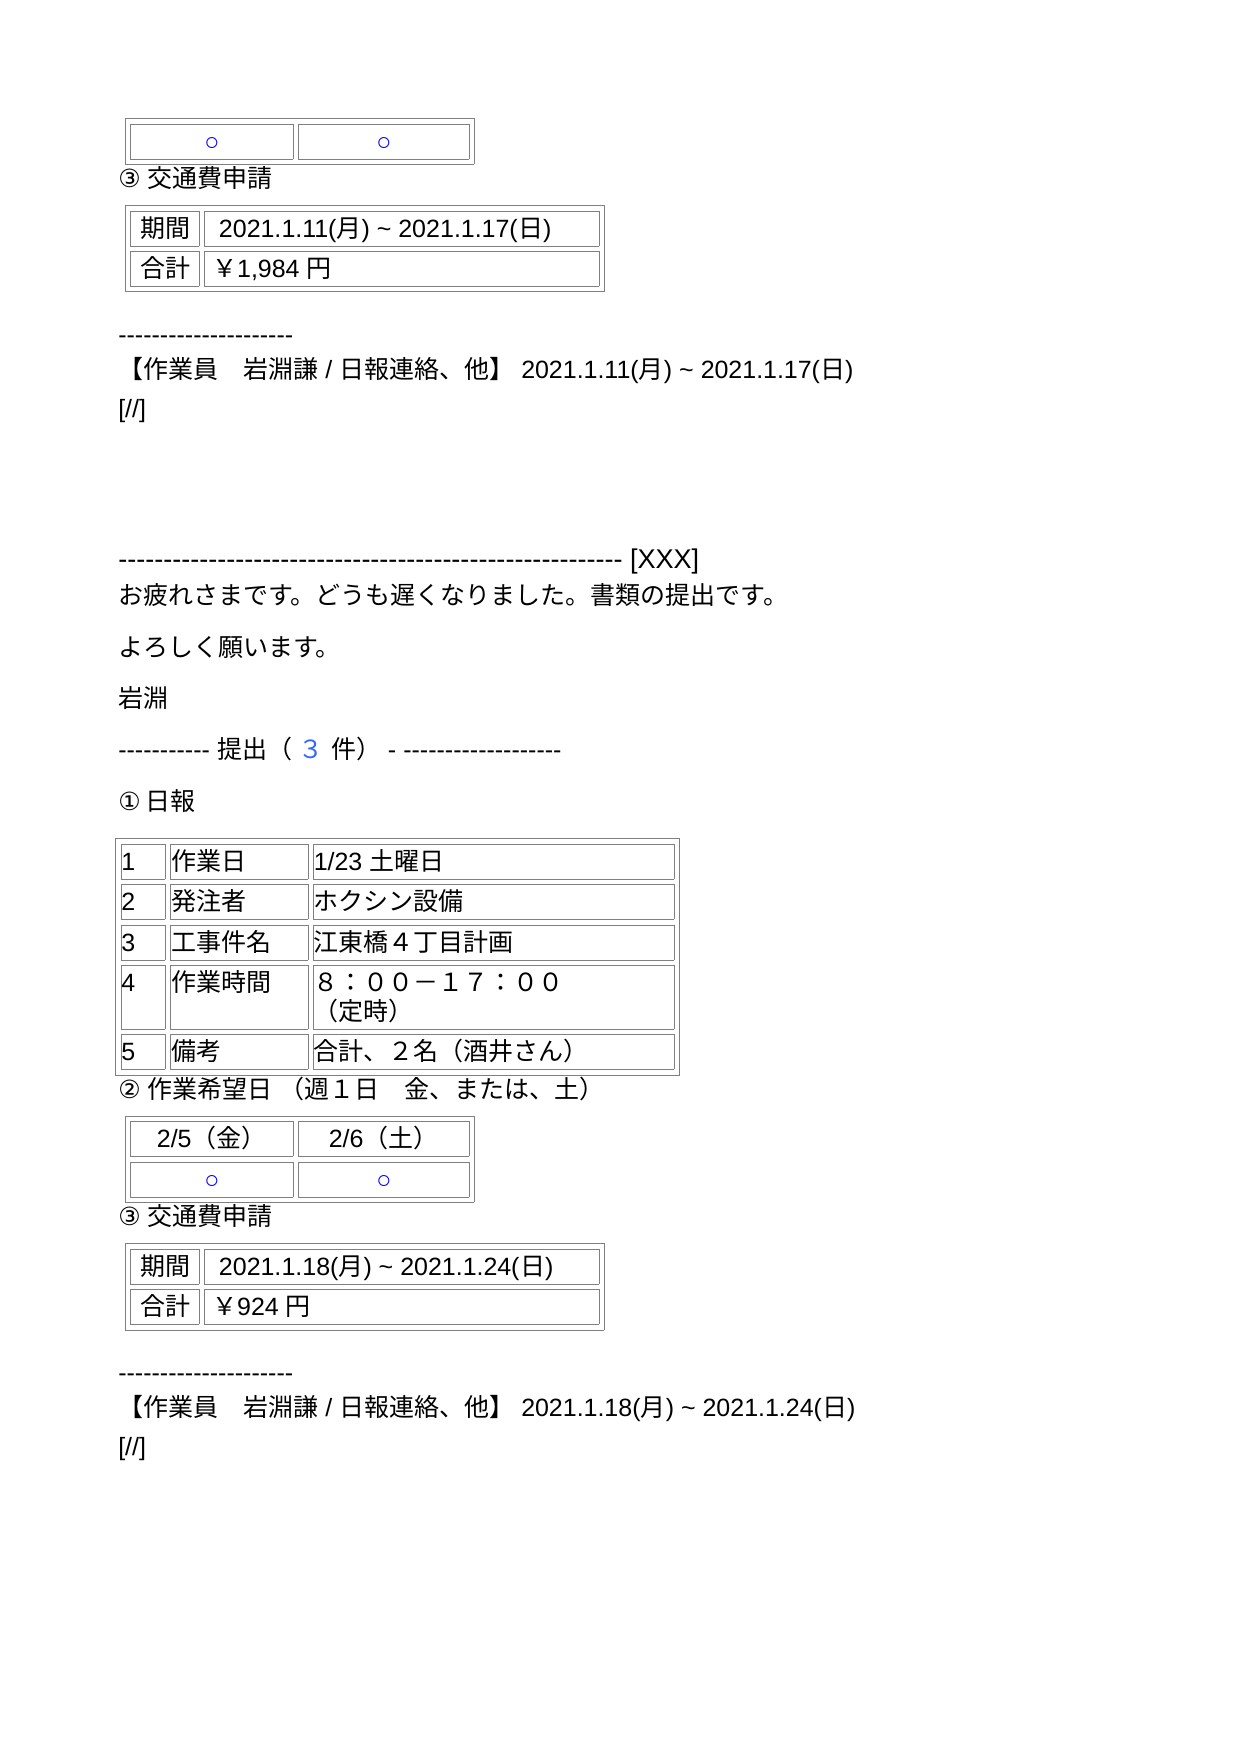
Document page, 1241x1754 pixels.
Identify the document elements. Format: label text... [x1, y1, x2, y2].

text ③ 交通費申請 [118, 164, 1122, 193]
table_cell 発注者 [168, 879, 310, 919]
text -------------------------------------------------------- [XXX] [118, 543, 1122, 575]
table_header 2/5（金） [128, 1117, 296, 1156]
text ② 作業希望日 （週１日 金、または、土） [118, 1074, 1122, 1103]
table_cell 合計 [128, 246, 202, 286]
text 岩淵 [118, 684, 1122, 713]
text 【作業員 岩淵謙 / 日報連絡、他】 2021.1.18(月) ~ 2021.1.24(日) [118, 1393, 1122, 1422]
table_cell 作業時間 [168, 960, 310, 1029]
table_header 作業日 [168, 839, 310, 879]
table_header 2/6（土） [296, 1117, 471, 1156]
table_cell ○ [128, 1156, 296, 1197]
table_cell 工事件名 [168, 919, 310, 959]
table_cell 2 [118, 879, 168, 919]
table_cell ￥924 円 [202, 1284, 602, 1324]
text --------------------- [118, 1358, 1122, 1387]
text よろしく願います。 [118, 632, 1122, 661]
text 【作業員 岩淵謙 / 日報連絡、他】 2021.1.11(月) ~ 2021.1.17(日) [118, 355, 1122, 383]
text ----------- 提出（ ３ 件） - ------------------- [118, 735, 1122, 764]
text [//] [118, 394, 1122, 423]
table_header 期間 [128, 206, 202, 246]
text ①日報 [118, 787, 1122, 816]
table_header 1 [118, 839, 168, 879]
table_cell ホクシン設備 [310, 879, 677, 919]
table_header 期間 [128, 1244, 202, 1284]
text お疲れさまです。どうも遅くなりました。書類の提出です。 [118, 581, 1122, 610]
table_cell ○ [296, 1156, 471, 1197]
table_cell 5 [118, 1029, 168, 1069]
table_cell 合計、２名（酒井さん） [310, 1029, 677, 1069]
table_header 2021.1.18(月) ~ 2021.1.24(日) [202, 1244, 602, 1284]
table_header 2021.1.11(月) ~ 2021.1.17(日) [202, 206, 602, 246]
text [//] [118, 1432, 1122, 1461]
text --------------------- [118, 320, 1122, 349]
table_cell 4 [118, 960, 168, 1029]
text ③ 交通費申請 [118, 1202, 1122, 1231]
table_cell 3 [118, 919, 168, 959]
table_cell ８：００－１７：００ （定時） [310, 960, 677, 1029]
table_cell 合計 [128, 1284, 202, 1324]
table_cell 備考 [168, 1029, 310, 1069]
table_cell ○ [128, 119, 296, 158]
table_cell ￥1,984 円 [202, 246, 602, 286]
table_header 1/23 土曜日 [310, 839, 677, 879]
table_cell 江東橋４丁目計画 [310, 919, 677, 959]
table_cell ○ [296, 119, 471, 158]
